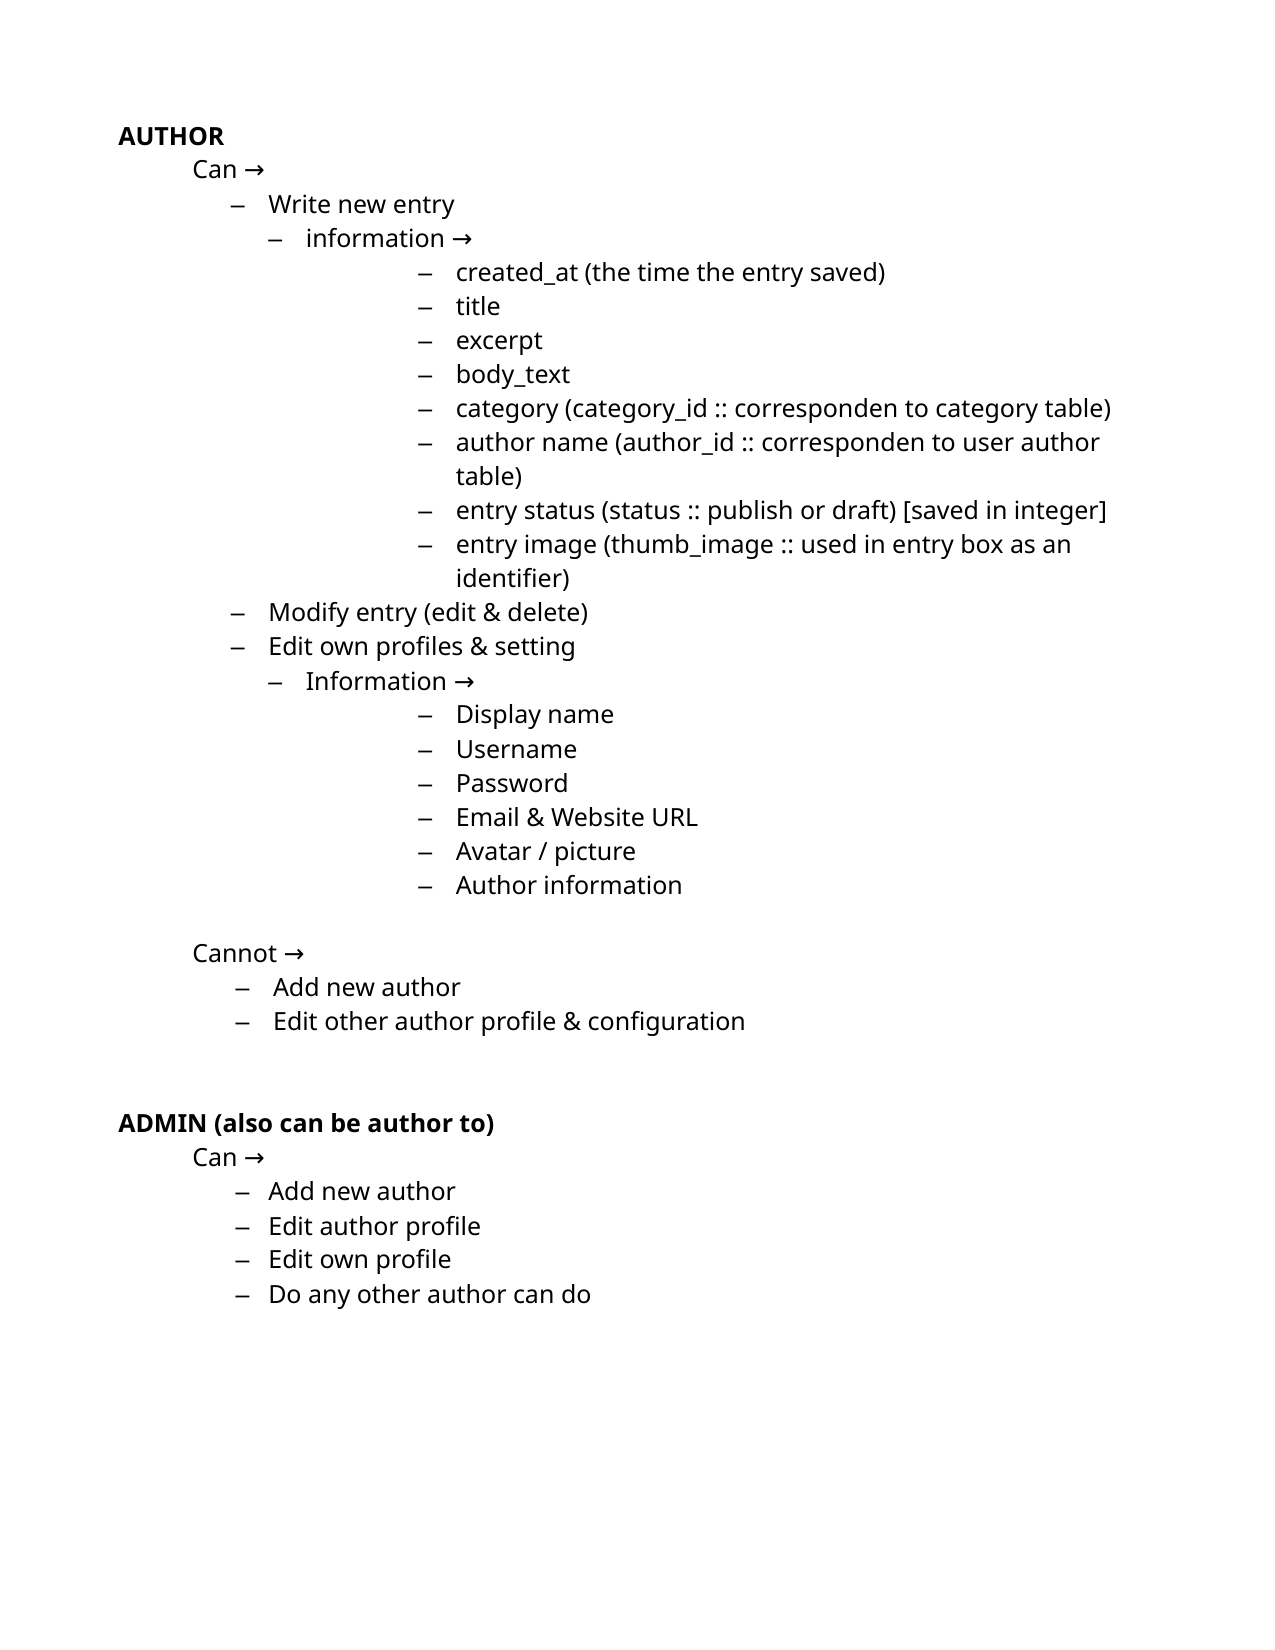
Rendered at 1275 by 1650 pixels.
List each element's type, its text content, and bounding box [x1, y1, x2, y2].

list title [418, 288, 1157, 322]
list Modify entry (edit & delete) [231, 595, 1157, 629]
list Password [418, 765, 1157, 799]
list Add new author [235, 1174, 1157, 1208]
list Display name [418, 697, 1157, 731]
text Can → [118, 1140, 1157, 1174]
list Avatar / picture [418, 833, 1157, 867]
list Edit other author profile & configuration [235, 1004, 1157, 1038]
list information → [268, 220, 1157, 254]
list Write new entry [231, 186, 1157, 220]
list excerpt [418, 322, 1157, 357]
list category (category_id :: corresponden to category table) [418, 391, 1157, 425]
text Cannot → [118, 936, 1157, 970]
list Email & Website URL [418, 799, 1157, 833]
list Edit author profile [235, 1208, 1157, 1242]
list Information → [268, 663, 1157, 697]
list body_text [418, 357, 1157, 391]
text ADMIN (also can be author to) [118, 1106, 1157, 1140]
list Edit own profile [235, 1242, 1157, 1276]
text AUTHOR [118, 118, 1157, 152]
list entry status (status :: publish or draft) [saved in integer] [418, 493, 1157, 527]
list author name (author_id :: corresponden to user author table) [418, 425, 1157, 493]
list Username [418, 731, 1157, 765]
list entry image (thumb_image :: used in entry box as an identifier) [418, 527, 1157, 595]
list Author information [418, 867, 1157, 902]
list Do any other author can do [235, 1276, 1157, 1310]
text Can → [118, 152, 1157, 186]
list Add new author [235, 970, 1157, 1004]
list Edit own profiles & setting [231, 629, 1157, 663]
list created_at (the time the entry saved) [418, 254, 1157, 288]
